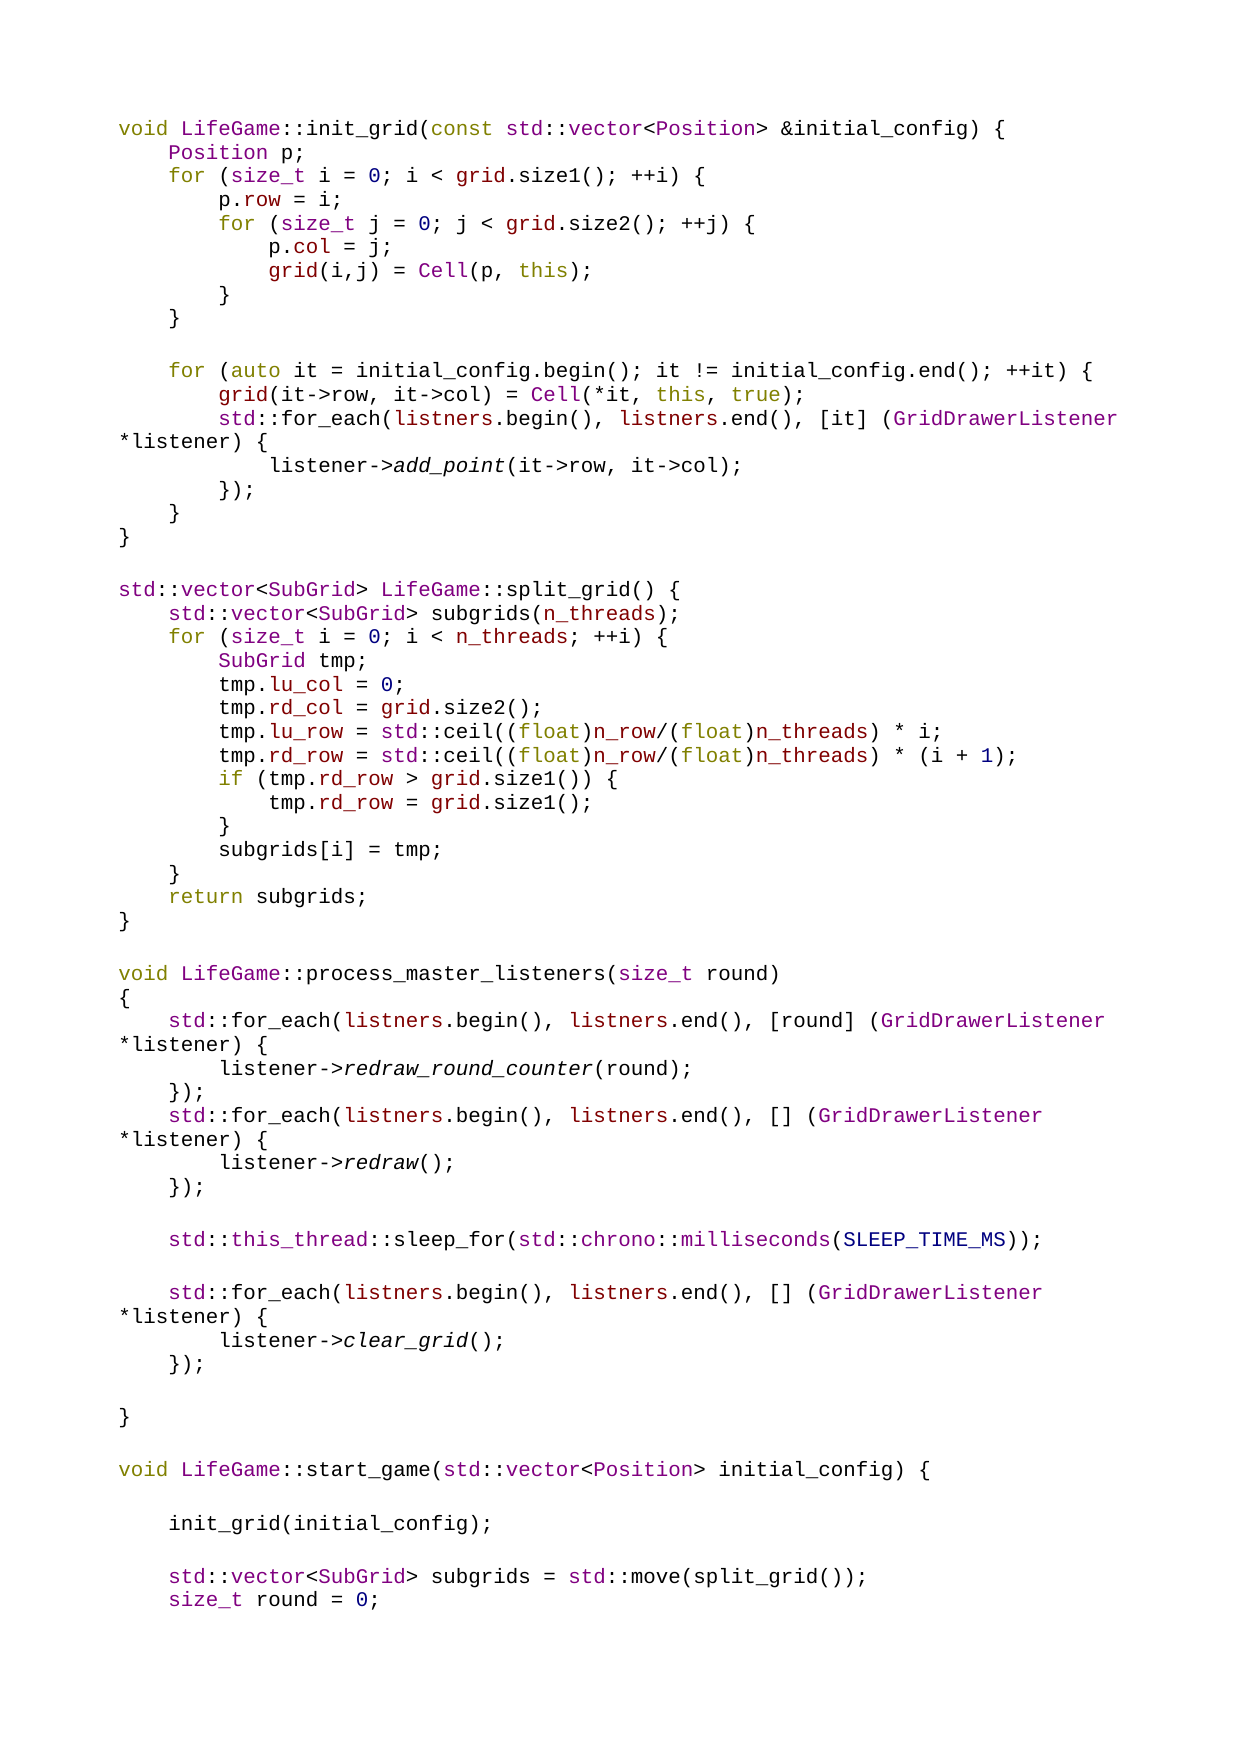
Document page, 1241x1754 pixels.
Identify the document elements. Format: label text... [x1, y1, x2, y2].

text listener->redraw_round_counter(round); [118, 1058, 1122, 1081]
text SubGrid tmp; [118, 650, 1122, 674]
text } [118, 1406, 1122, 1430]
text p.col = j; [118, 236, 1122, 260]
text tmp.lu_col = 0; [118, 674, 1122, 697]
text } [118, 307, 1122, 331]
text for (size_t i = 0; i < grid.size1(); ++i) { [118, 165, 1122, 189]
text std::for_each(listners.begin(), listners.end(), [] (GridDrawerListener *listener) { [118, 1105, 1122, 1152]
text p.row = i; [118, 189, 1122, 213]
text } [118, 502, 1122, 526]
text grid(i,j) = Cell(p, this); [118, 260, 1122, 284]
text tmp.rd_row = grid.size1(); [118, 792, 1122, 816]
text if (tmp.rd_row > grid.size1()) { [118, 768, 1122, 792]
text }); [118, 1081, 1122, 1105]
text grid(it->row, it->col) = Cell(*it, this, true); [118, 384, 1122, 408]
text listener->add_point(it->row, it->col); [118, 455, 1122, 479]
text Position p; [118, 142, 1122, 165]
text listener->clear_grid(); [118, 1329, 1122, 1353]
text { [118, 987, 1122, 1011]
text } [118, 910, 1122, 934]
text std::vector<SubGrid> LifeGame::split_grid() { [118, 579, 1122, 603]
text std::vector<SubGrid> subgrids = std::move(split_grid()); [118, 1566, 1122, 1589]
text size_t round = 0; [118, 1589, 1122, 1613]
text return subgrids; [118, 886, 1122, 910]
text void LifeGame::start_game(std::vector<Position> initial_config) { [118, 1459, 1122, 1483]
text std::for_each(listners.begin(), listners.end(), [round] (GridDrawerListener *listener) { [118, 1011, 1122, 1058]
text for (size_t i = 0; i < n_threads; ++i) { [118, 626, 1122, 650]
text tmp.rd_col = grid.size2(); [118, 697, 1122, 721]
text void LifeGame::process_master_listeners(size_t round) [118, 963, 1122, 987]
text for (size_t j = 0; j < grid.size2(); ++j) { [118, 213, 1122, 236]
text } [118, 863, 1122, 886]
text subgrids[i] = tmp; [118, 839, 1122, 863]
text }); [118, 1353, 1122, 1377]
text std::for_each(listners.begin(), listners.end(), [] (GridDrawerListener *listener) { [118, 1282, 1122, 1329]
text tmp.lu_row = std::ceil((float)n_row/(float)n_threads) * i; [118, 721, 1122, 744]
text for (auto it = initial_config.begin(); it != initial_config.end(); ++it) { [118, 360, 1122, 384]
text }); [118, 479, 1122, 502]
text }); [118, 1176, 1122, 1200]
text listener->redraw(); [118, 1152, 1122, 1176]
text } [118, 284, 1122, 307]
text std::vector<SubGrid> subgrids(n_threads); [118, 603, 1122, 626]
text void LifeGame::init_grid(const std::vector<Position> &initial_config) { [118, 118, 1122, 142]
text init_grid(initial_config); [118, 1513, 1122, 1536]
text std::for_each(listners.begin(), listners.end(), [it] (GridDrawerListener *listener) { [118, 408, 1122, 455]
text } [118, 816, 1122, 839]
text tmp.rd_row = std::ceil((float)n_row/(float)n_threads) * (i + 1); [118, 744, 1122, 768]
text std::this_thread::sleep_for(std::chrono::milliseconds(SLEEP_TIME_MS)); [118, 1229, 1122, 1253]
text } [118, 526, 1122, 549]
